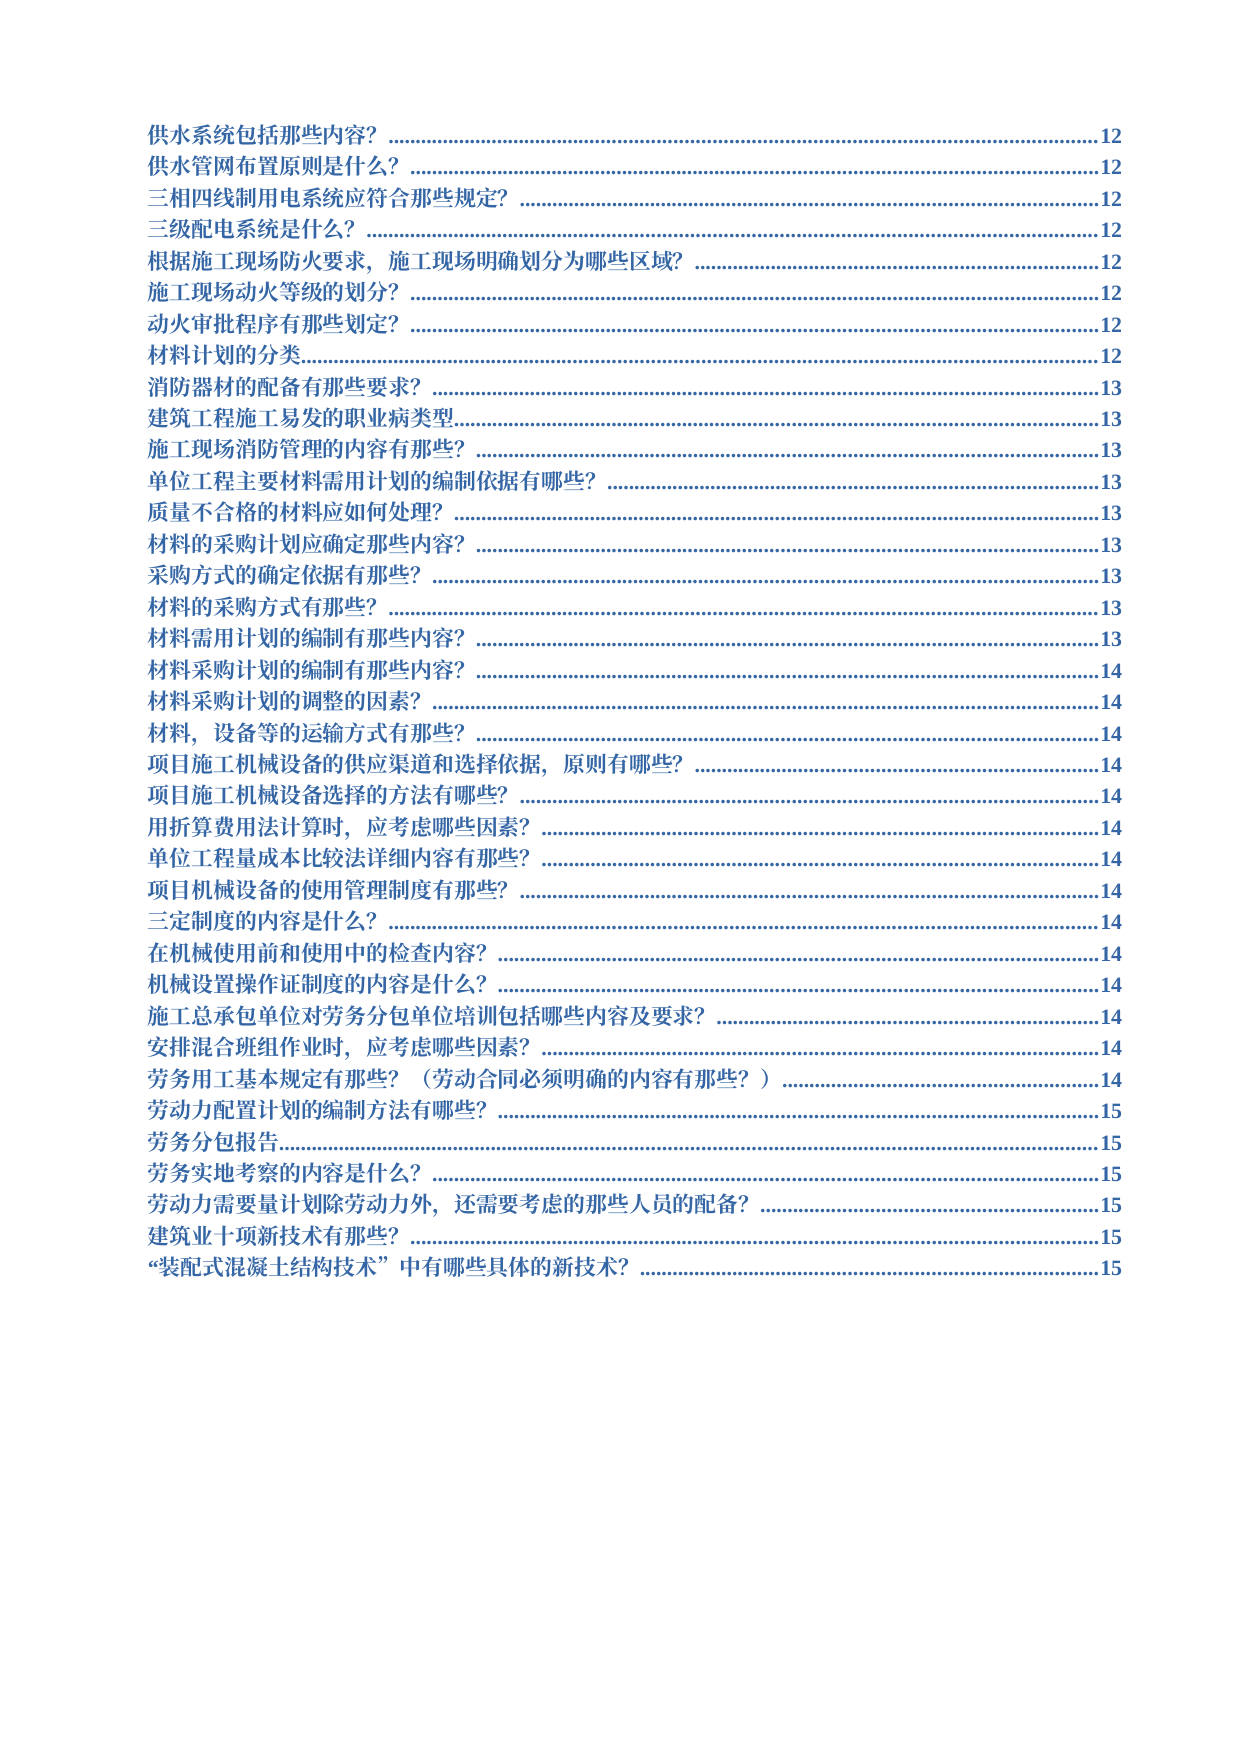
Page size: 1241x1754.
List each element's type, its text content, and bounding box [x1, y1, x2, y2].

subtitle 单位工程量成本比较法详细内容有那些？ 14 [148, 842, 1122, 873]
subtitle 材料计划的分类 12 [148, 338, 1122, 370]
subtitle 劳务用工基本规定有那些？（劳动合同必须明确的内容有那些？） 14 [148, 1062, 1122, 1093]
subtitle 劳动力配置计划的编制方法有哪些？ 15 [148, 1093, 1122, 1125]
subtitle 质量不合格的材料应如何处理？ 13 [148, 496, 1122, 527]
subtitle 供水系统包括那些内容？ 12 [148, 118, 1122, 149]
subtitle 安排混合班组作业时，应考虑哪些因素？ 14 [148, 1030, 1122, 1062]
subtitle 建筑业十项新技术有那些？ 15 [148, 1219, 1122, 1251]
subtitle 施工现场消防管理的内容有那些？ 13 [148, 433, 1122, 464]
subtitle 材料采购计划的编制有那些内容？ 14 [148, 653, 1122, 684]
subtitle 在机械使用前和使用中的检查内容？ 14 [148, 936, 1122, 967]
subtitle 材料的采购方式有那些？ 13 [148, 590, 1122, 621]
subtitle 材料，设备等的运输方式有那些？ 14 [148, 716, 1122, 747]
subtitle 采购方式的确定依据有那些？ 13 [148, 558, 1122, 590]
subtitle 劳务实地考察的内容是什么？ 15 [148, 1156, 1122, 1188]
subtitle 动火审批程序有那些划定？ 12 [148, 307, 1122, 338]
subtitle 材料采购计划的调整的因素？ 14 [148, 684, 1122, 716]
subtitle 项目施工机械设备的供应渠道和选择依据，原则有哪些？ 14 [148, 747, 1122, 779]
subtitle 项目施工机械设备选择的方法有哪些？ 14 [148, 779, 1122, 810]
subtitle 材料需用计划的编制有那些内容？ 13 [148, 621, 1122, 653]
subtitle 项目机械设备的使用管理制度有那些？ 14 [148, 873, 1122, 904]
subtitle 三级配电系统是什么？ 12 [148, 212, 1122, 244]
subtitle 劳务分包报告 15 [148, 1125, 1122, 1156]
subtitle “装配式混凝土结构技术”中有哪些具体的新技术？ 15 [148, 1251, 1122, 1282]
subtitle 供水管网布置原则是什么？ 12 [148, 149, 1122, 181]
subtitle 施工现场动火等级的划分？ 12 [148, 275, 1122, 307]
subtitle 机械设置操作证制度的内容是什么？ 14 [148, 967, 1122, 999]
subtitle 根据施工现场防火要求，施工现场明确划分为哪些区域？ 12 [148, 244, 1122, 275]
subtitle 三定制度的内容是什么？ 14 [148, 904, 1122, 936]
subtitle 劳动力需要量计划除劳动力外，还需要考虑的那些人员的配备？ 15 [148, 1188, 1122, 1219]
subtitle 建筑工程施工易发的职业病类型 13 [148, 401, 1122, 433]
subtitle 单位工程主要材料需用计划的编制依据有哪些？ 13 [148, 464, 1122, 496]
subtitle 材料的采购计划应确定那些内容？ 13 [148, 527, 1122, 558]
subtitle 消防器材的配备有那些要求？ 13 [148, 370, 1122, 401]
subtitle 施工总承包单位对劳务分包单位培训包括哪些内容及要求？ 14 [148, 999, 1122, 1030]
subtitle 三相四线制用电系统应符合那些规定？ 12 [148, 181, 1122, 212]
subtitle 用折算费用法计算时，应考虑哪些因素？ 14 [148, 810, 1122, 842]
